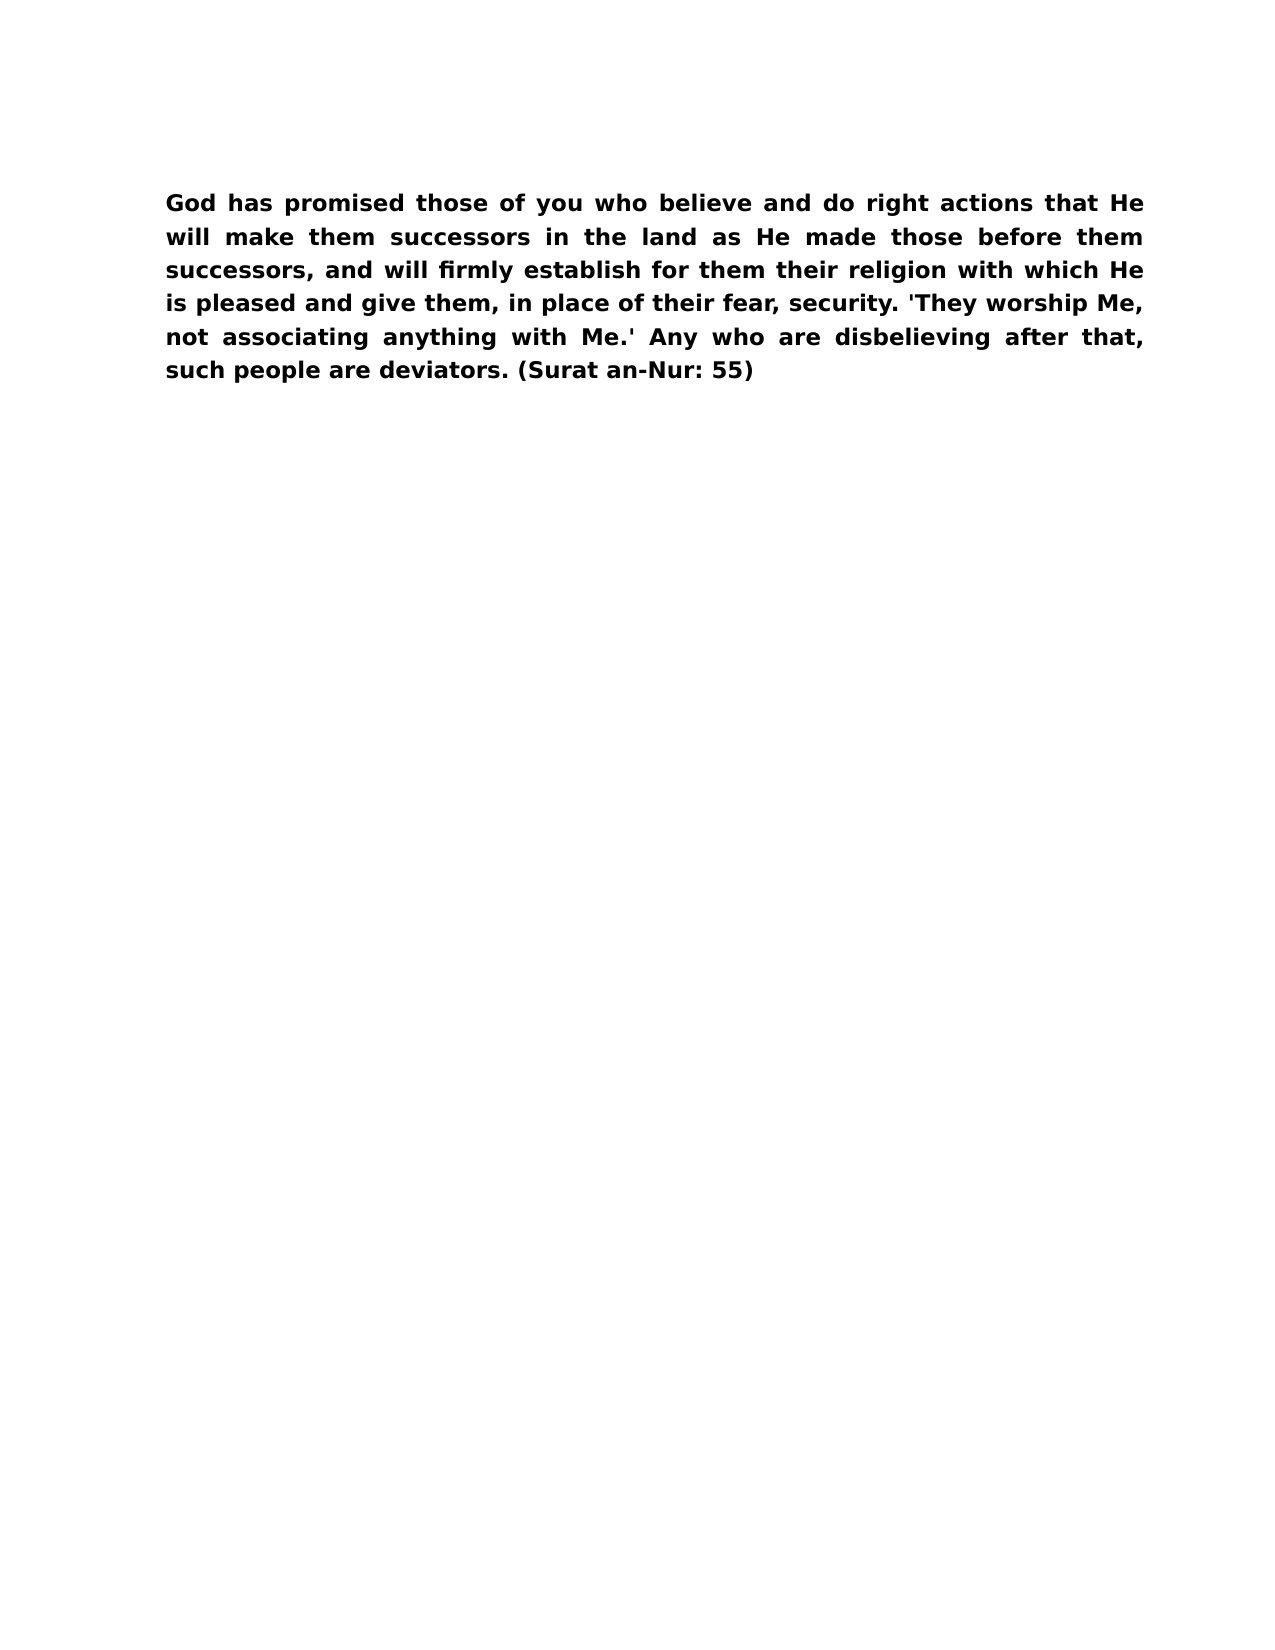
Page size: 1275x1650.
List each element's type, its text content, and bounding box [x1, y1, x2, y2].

text God has promised those of you who believe and do right actions that He will make them successors in the land as He made those before them successors, and will firmly establish for them their religion with which He is pleased and give them, in place of their fear, security. 'They worship Me, not associating anything with Me.' Any who are disbelieving after that, such people are deviators. (Surat an-Nur: 55) [165, 185, 1145, 385]
